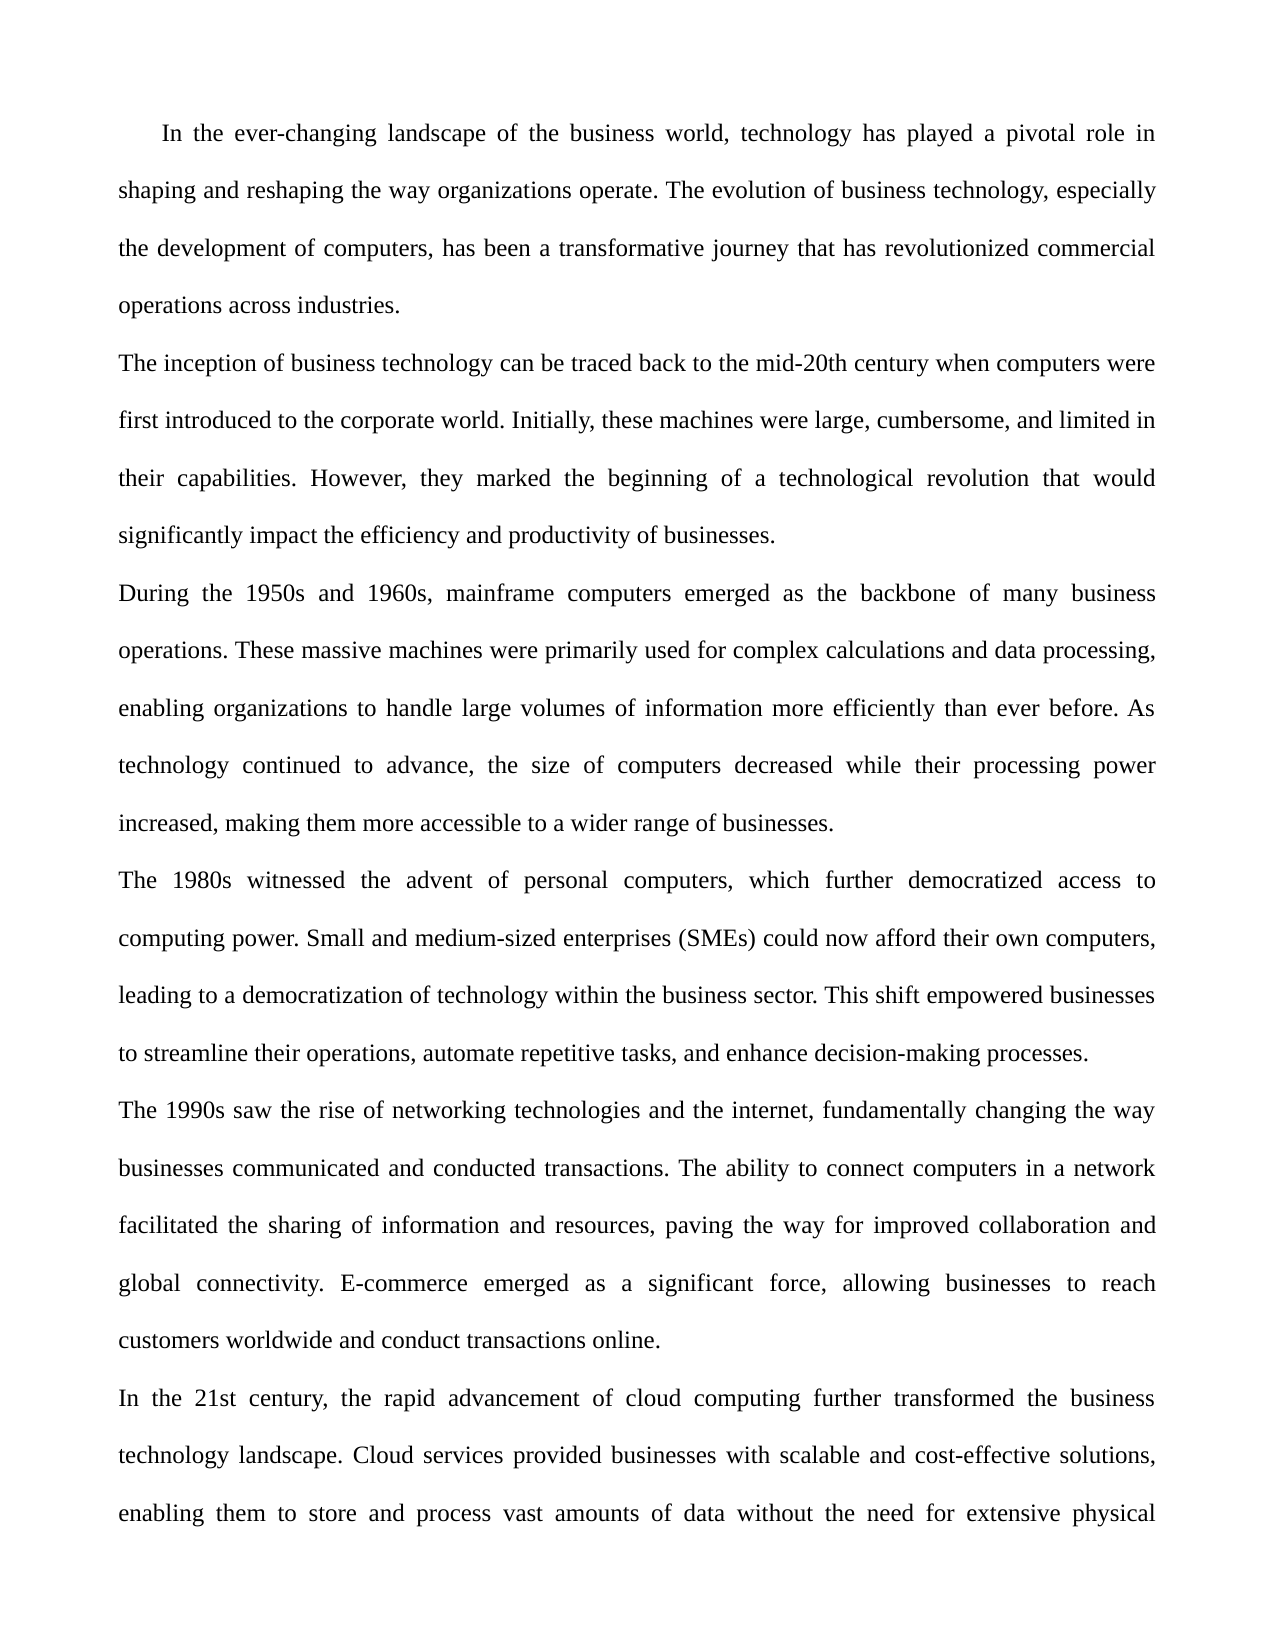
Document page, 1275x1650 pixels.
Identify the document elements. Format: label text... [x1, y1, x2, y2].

list During the 1950s and 1960s, mainframe computers emerged as the backbone of many business operations. These massive machines were primarily used for complex calculations and data processing, enabling organizations to handle large volumes of information more efficiently than ever before. As technology continued to advance, the size of computers decreased while their processing power increased, making them more accessible to a wider range of businesses. [118, 578, 1157, 837]
list In the ever-changing landscape of the business world, technology has played a pivotal role in shaping and reshaping the way organizations operate. The evolution of business technology, especially the development of computers, has been a transformative journey that has revolutionized commercial operations across industries. [118, 118, 1157, 319]
list The 1990s saw the rise of networking technologies and the internet, fundamentally changing the way businesses communicated and conducted transactions. The ability to connect computers in a network facilitated the sharing of information and resources, paving the way for improved collaboration and global connectivity. E-commerce emerged as a significant force, allowing businesses to reach customers worldwide and conduct transactions online. [118, 1096, 1157, 1354]
list The inception of business technology can be traced back to the mid-20th century when computers were first introduced to the corporate world. Initially, these machines were large, cumbersome, and limited in their capabilities. However, they marked the beginning of a technological revolution that would significantly impact the efficiency and productivity of businesses. [118, 348, 1157, 549]
list In the 21st century, the rapid advancement of cloud computing further transformed the business technology landscape. Cloud services provided businesses with scalable and cost-effective solutions, enabling them to store and process vast amounts of data without the need for extensive physical [118, 1383, 1157, 1527]
list The 1980s witnessed the advent of personal computers, which further democratized access to computing power. Small and medium-sized enterprises (SMEs) could now afford their own computers, leading to a democratization of technology within the business sector. This shift empowered businesses to streamline their operations, automate repetitive tasks, and enhance decision-making processes. [118, 866, 1157, 1067]
